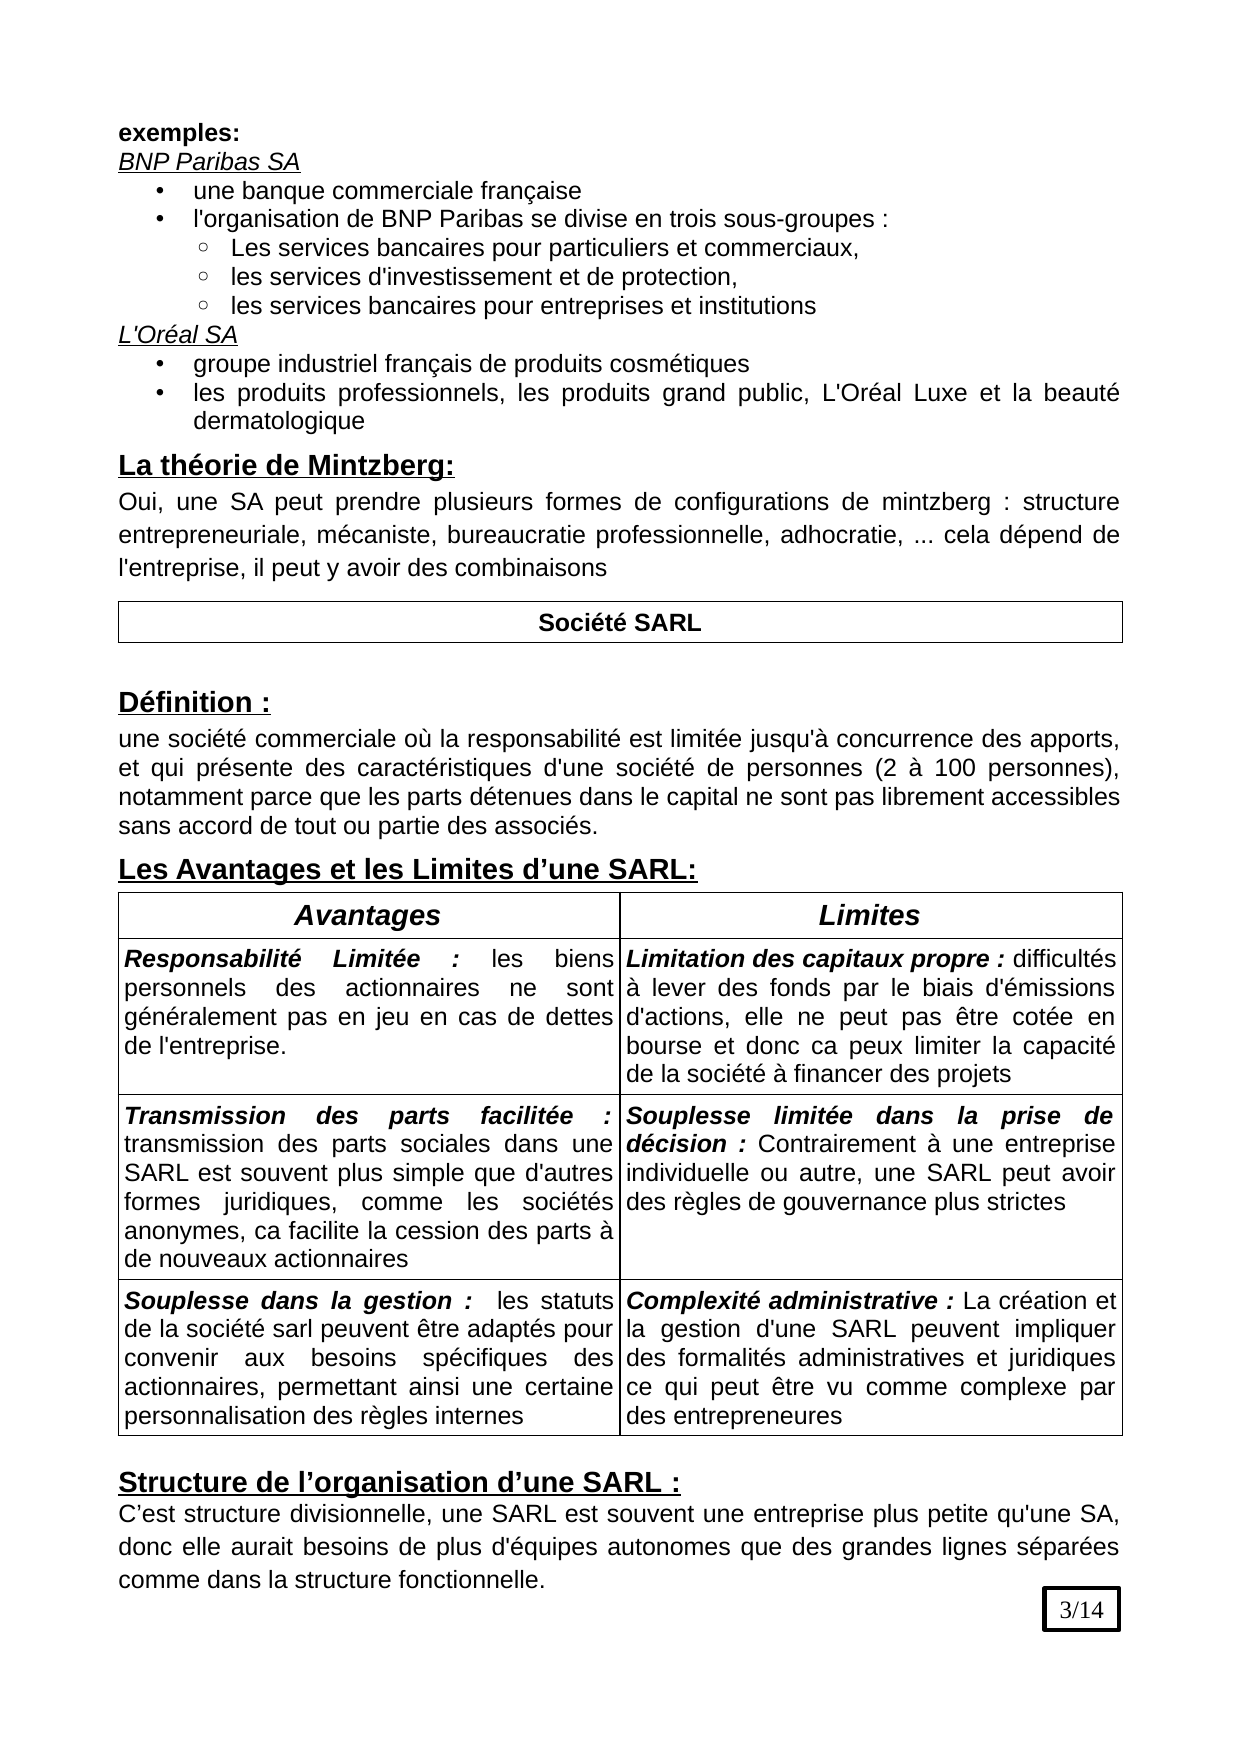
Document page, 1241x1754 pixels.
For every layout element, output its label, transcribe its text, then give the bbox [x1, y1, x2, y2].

table_cell Transmission des parts facilitée : transmission des parts sociales dans une SARL est souvent plus simple que d'autres formes juridiques, comme les sociétés anonymes, ca facilite la cession des parts à de nouveaux actionnaires [119, 1095, 619, 1279]
table_header Avantages [119, 893, 619, 938]
list Les services bancaires pour particuliers et commerciaux, [193, 233, 1122, 262]
table_cell Souplesse dans la gestion : les statuts de la société sarl peuvent être adaptés pour convenir aux besoins spécifiques des actionnaires, permettant ainsi une certaine personnalisation des règles internes [119, 1280, 619, 1435]
subtitle Les Avantages et les Limites d’une SARL: [118, 852, 1122, 885]
list groupe industriel français de produits cosmétiques [156, 349, 1122, 377]
text exemples: [118, 118, 1122, 147]
table_cell Responsabilité Limitée : les biens personnels des actionnaires ne sont généralement pas en jeu en cas de dettes de l'entreprise. [119, 939, 619, 1094]
table_cell Complexité administrative : La création et la gestion d'une SARL peuvent impliquer des formalités administratives et juridiques ce qui peut être vu comme complexe par des entrepreneures [621, 1280, 1122, 1435]
table_header Société SARL [119, 602, 1122, 642]
list l'organisation de BNP Paribas se divise en trois sous-groupes : [156, 204, 1122, 233]
text L'Oréal SA [118, 320, 1122, 349]
subtitle La théorie de Mintzberg: [118, 448, 1122, 481]
list les services bancaires pour entreprises et institutions [193, 291, 1122, 320]
table_cell Souplesse limitée dans la prise de décision : Contrairement à une entreprise individuelle ou autre, une SARL peut avoir des règles de gouvernance plus strictes [621, 1095, 1122, 1279]
subtitle Définition : [118, 684, 1122, 718]
text C’est structure divisionnelle, une SARL est souvent une entreprise plus petite qu'une SA, donc elle aurait besoins de plus d'équipes autonomes que des grandes lignes séparées comme dans la structure fonctionnelle. [118, 1498, 1122, 1593]
text une société commerciale où la responsabilité est limitée jusqu'à concurrence des apports, et qui présente des caractéristiques d'une société de personnes (2 à 100 personnes), notamment parce que les parts détenues dans le capital ne sont pas librement accessibles sans accord de tout ou partie des associés. [118, 724, 1122, 839]
table_cell Limitation des capitaux propre : difficultés à lever des fonds par le biais d'émissions d'actions, elle ne peut pas être cotée en bourse et donc ca peux limiter la capacité de la société à financer des projets [621, 939, 1122, 1094]
list les services d'investissement et de protection, [193, 262, 1122, 291]
text BNP Paribas SA [118, 147, 1122, 176]
text Oui, une SA peut prendre plusieurs formes de configurations de mintzberg : structure entrepreneuriale, mécaniste, bureaucratie professionnelle, adhocratie, ... cela dépend de l'entreprise, il peut y avoir des combinaisons [118, 487, 1122, 582]
text Structure de l’organisation d’une SARL : [118, 1465, 1122, 1498]
list une banque commerciale française [156, 176, 1122, 204]
list les produits professionnels, les produits grand public, L'Oréal Luxe et la beauté dermatologique [156, 377, 1122, 435]
table_header Limites [621, 893, 1122, 938]
